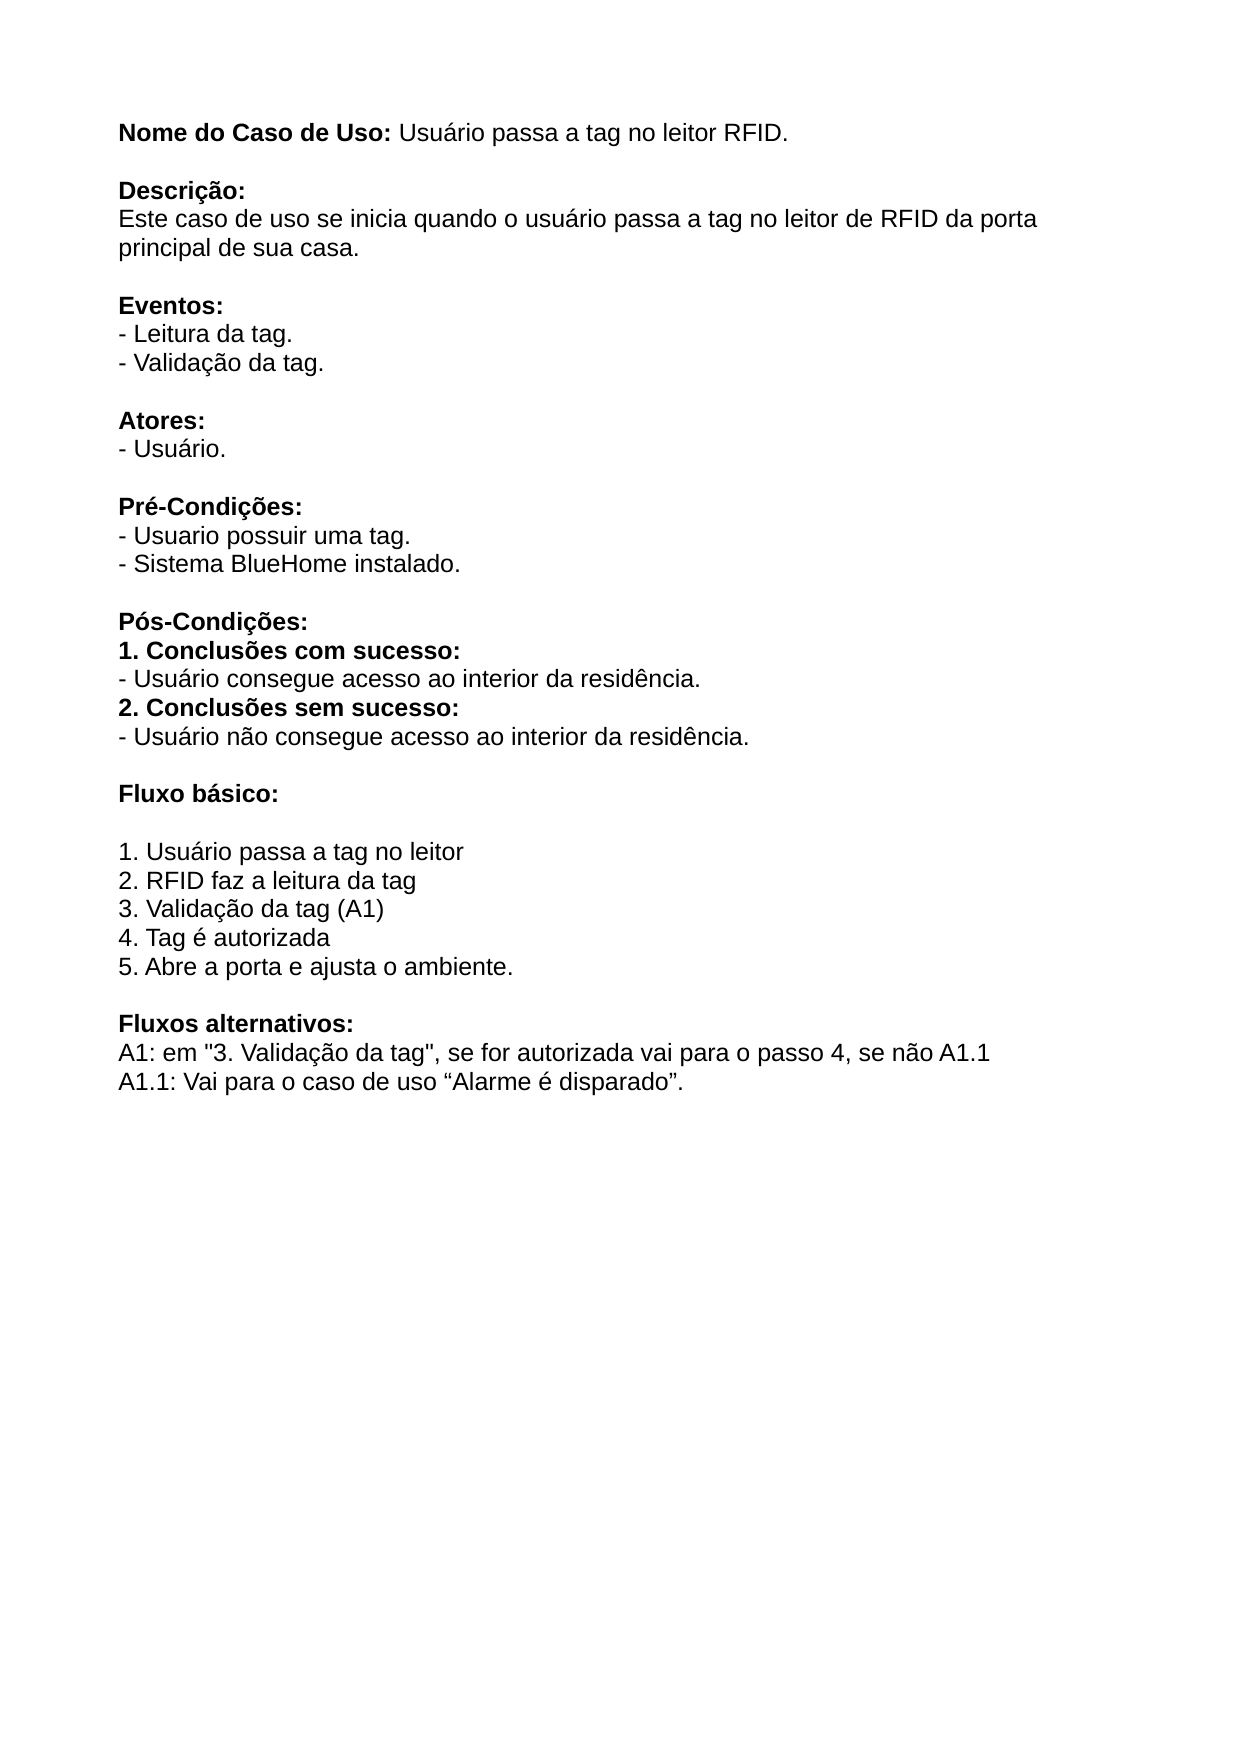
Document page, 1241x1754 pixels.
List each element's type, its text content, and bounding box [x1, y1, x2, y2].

text A1.1: Vai para o caso de uso “Alarme é disparado”. [118, 1067, 1122, 1096]
text Atores: [118, 406, 1122, 434]
text Nome do Caso de Uso: Usuário passa a tag no leitor RFID. [118, 118, 1122, 147]
text Este caso de uso se inicia quando o usuário passa a tag no leitor de RFID da porta principal de sua casa. [118, 204, 1122, 262]
text Fluxos alternativos: [118, 1009, 1122, 1038]
text Pré-Condições: [118, 492, 1122, 521]
text 2. Conclusões sem sucesso: [118, 693, 1122, 722]
text Pós-Condições: [118, 607, 1122, 636]
text 1. Usuário passa a tag no leitor [118, 837, 1122, 866]
text A1: em "3. Validação da tag", se for autorizada vai para o passo 4, se não A1.1 [118, 1038, 1122, 1067]
text 4. Tag é autorizada [118, 923, 1122, 952]
text 2. RFID faz a leitura da tag [118, 866, 1122, 894]
text 5. Abre a porta e ajusta o ambiente. [118, 952, 1122, 981]
text - Usuário consegue acesso ao interior da residência. [118, 664, 1122, 693]
text - Usuário. [118, 434, 1122, 463]
text - Usuário não consegue acesso ao interior da residência. [118, 722, 1122, 751]
text - Leitura da tag. [118, 319, 1122, 348]
text 3. Validação da tag (A1) [118, 894, 1122, 923]
text Eventos: [118, 291, 1122, 319]
text - Validação da tag. [118, 348, 1122, 377]
text Descrição: [118, 176, 1122, 204]
text 1. Conclusões com sucesso: [118, 636, 1122, 664]
text Fluxo básico: [118, 779, 1122, 808]
text - Usuario possuir uma tag. [118, 521, 1122, 549]
text - Sistema BlueHome instalado. [118, 549, 1122, 578]
